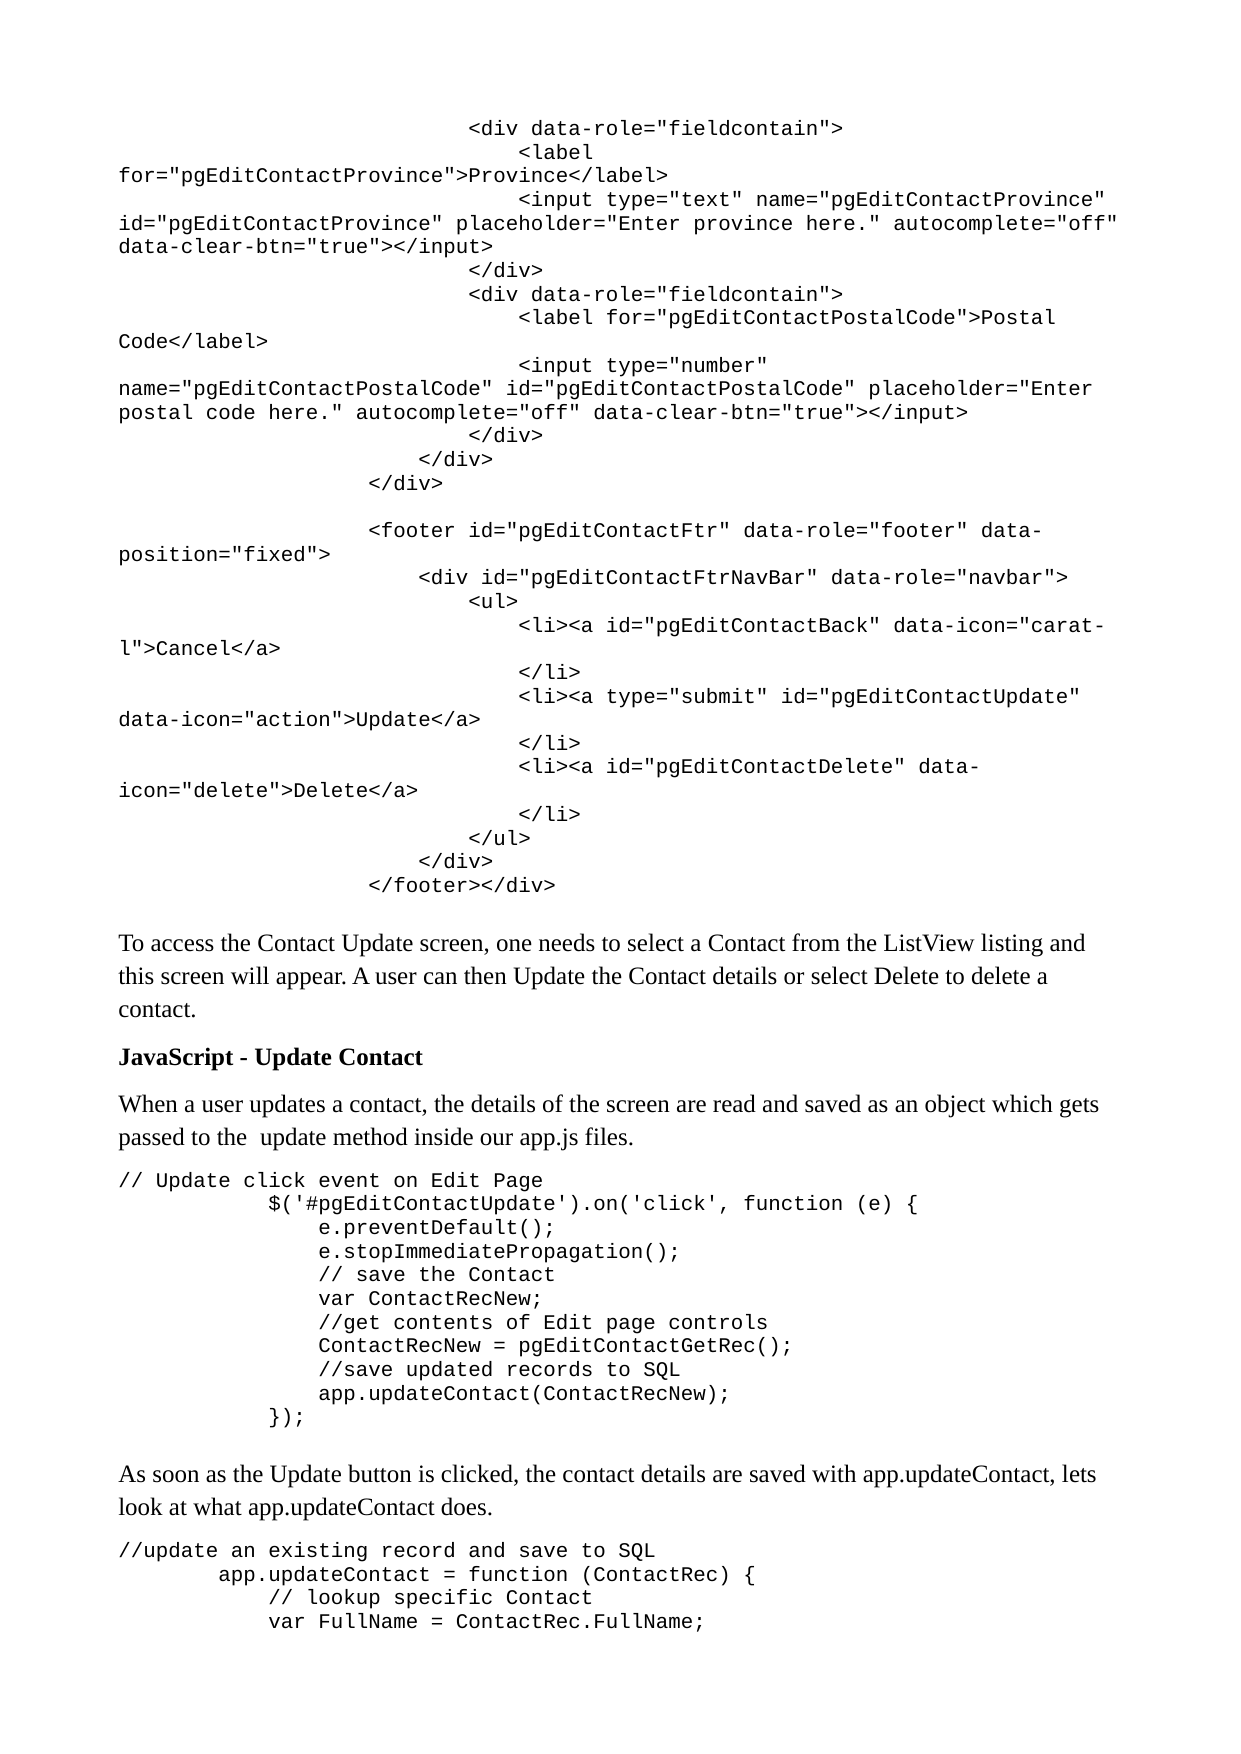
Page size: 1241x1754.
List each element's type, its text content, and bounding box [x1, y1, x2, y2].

text </li> [118, 804, 1122, 827]
text To access the Contact Update screen, one needs to select a Contact from the ListView listing and this screen will appear. A user can then Update the Contact details or select Delete to delete a contact. [118, 928, 1122, 1023]
text </div> [118, 260, 1122, 284]
text var FullName = ContactRec.FullName; [118, 1611, 1122, 1634]
text When a user updates a contact, the details of the screen are read and saved as an object which gets passed to the update method inside our app.js files. [118, 1089, 1122, 1151]
text <div data-role="fieldcontain"> [118, 284, 1122, 307]
text app.updateContact = function (ContactRec) { [118, 1564, 1122, 1587]
text <li><a id="pgEditContactDelete" data-icon="delete">Delete</a> [118, 757, 1122, 804]
text <div id="pgEditContactFtrNavBar" data-role="navbar"> [118, 567, 1122, 591]
text //update an existing record and save to SQL [118, 1540, 1122, 1564]
text </div> [118, 426, 1122, 449]
text <footer id="pgEditContactFtr" data-role="footer" data-position="fixed"> [118, 520, 1122, 567]
text JavaScript - Update Contact [118, 1042, 1122, 1070]
text ContactRecNew = pgEditContactGetRec(); [118, 1335, 1122, 1359]
text </div> [118, 851, 1122, 875]
text <input type="number" name="pgEditContactPostalCode" id="pgEditContactPostalCode" placeholder="Enter postal code here." autocomplete="off" data-clear-btn="true"></input> [118, 354, 1122, 426]
text </div> [118, 449, 1122, 473]
text //save updated records to SQL [118, 1359, 1122, 1383]
text // Update click event on Edit Page [118, 1170, 1122, 1193]
text e.stopImmediatePropagation(); [118, 1241, 1122, 1264]
text <div data-role="fieldcontain"> [118, 118, 1122, 142]
text app.updateContact(ContactRecNew); [118, 1383, 1122, 1406]
text <li><a id="pgEditContactBack" data-icon="carat-l">Cancel</a> [118, 615, 1122, 662]
text </div> [118, 473, 1122, 496]
text e.preventDefault(); [118, 1217, 1122, 1241]
text As soon as the Update button is clicked, the contact details are saved with app.updateContact, lets look at what app.updateContact does. [118, 1459, 1122, 1521]
text <label for="pgEditContactProvince">Province</label> [118, 142, 1122, 189]
text </li> [118, 662, 1122, 686]
text $('#pgEditContactUpdate').on('click', function (e) { [118, 1193, 1122, 1217]
text // lookup specific Contact [118, 1587, 1122, 1611]
text }); [118, 1406, 1122, 1430]
text // save the Contact [118, 1264, 1122, 1288]
text </ul> [118, 827, 1122, 851]
text </footer></div> [118, 875, 1122, 898]
text <li><a type="submit" id="pgEditContactUpdate" data-icon="action">Update</a> [118, 686, 1122, 733]
text <label for="pgEditContactPostalCode">Postal Code</label> [118, 307, 1122, 354]
text </li> [118, 733, 1122, 757]
text var ContactRecNew; [118, 1288, 1122, 1312]
text //get contents of Edit page controls [118, 1312, 1122, 1335]
text <ul> [118, 591, 1122, 615]
text <input type="text" name="pgEditContactProvince" id="pgEditContactProvince" placeholder="Enter province here." autocomplete="off" data-clear-btn="true"></input> [118, 189, 1122, 260]
